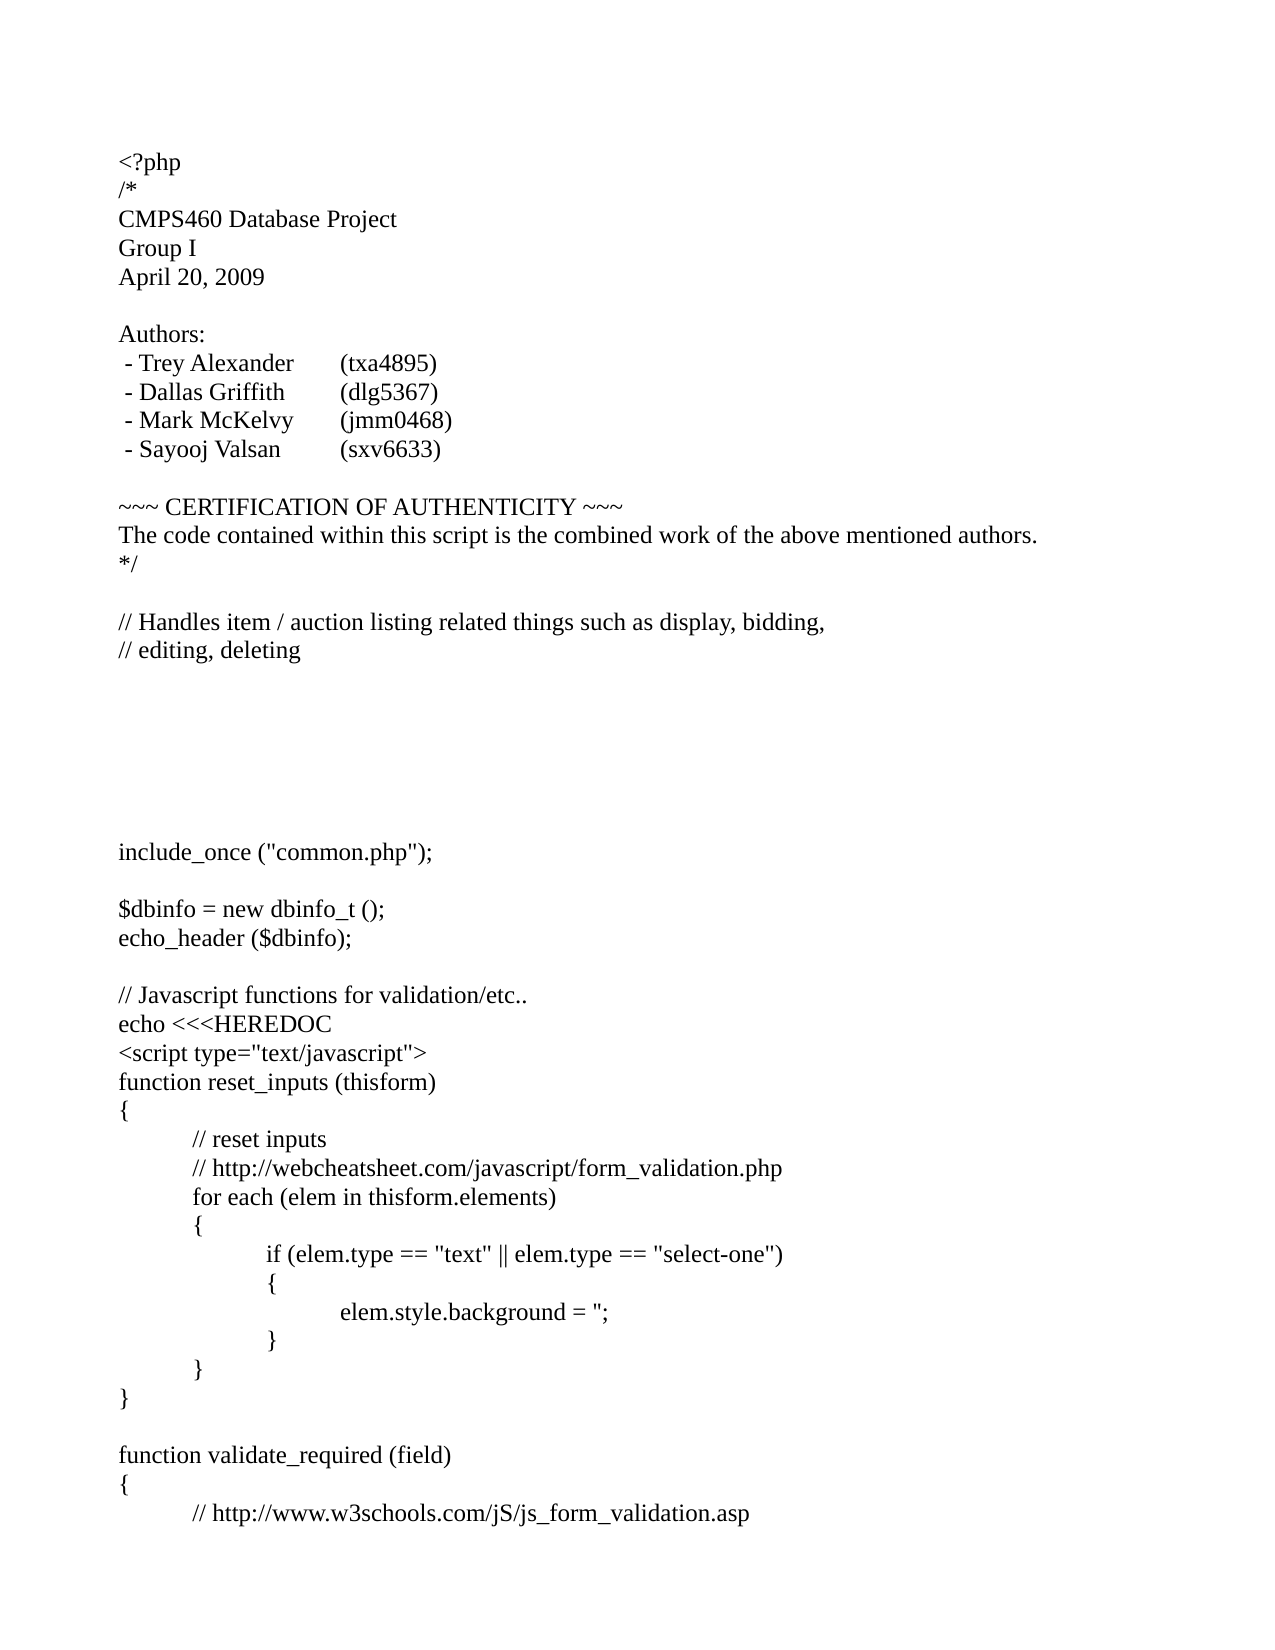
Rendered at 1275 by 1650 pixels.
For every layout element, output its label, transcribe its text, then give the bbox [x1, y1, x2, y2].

text CMPS460 Database Project [118, 204, 1157, 233]
text { [118, 1268, 1157, 1297]
text /* [118, 176, 1157, 204]
text Group I [118, 233, 1157, 262]
text for each (elem in thisform.elements) [118, 1182, 1157, 1211]
text include_once ("common.php"); [118, 837, 1157, 866]
text function validate_required (field) [118, 1441, 1157, 1469]
text // http://www.w3schools.com/jS/js_form_validation.asp [118, 1498, 1157, 1527]
text echo_header ($dbinfo); [118, 923, 1157, 952]
text <?php [118, 147, 1157, 176]
text April 20, 2009 [118, 262, 1157, 291]
text { [118, 1469, 1157, 1498]
text // editing, deleting [118, 636, 1157, 664]
text // http://webcheatsheet.com/javascript/form_validation.php [118, 1153, 1157, 1182]
text Authors: [118, 319, 1157, 348]
text // Javascript functions for validation/etc.. [118, 981, 1157, 1009]
text echo <<<HEREDOC [118, 1009, 1157, 1038]
text } [118, 1354, 1157, 1383]
text // reset inputs [118, 1124, 1157, 1153]
text - Mark McKelvy (jmm0468) [118, 406, 1157, 434]
text function reset_inputs (thisform) [118, 1067, 1157, 1096]
text { [118, 1211, 1157, 1239]
text The code contained within this script is the combined work of the above mentioned authors. [118, 521, 1157, 549]
text $dbinfo = new dbinfo_t (); [118, 894, 1157, 923]
text - Trey Alexander (txa4895) [118, 348, 1157, 377]
text <script type="text/javascript"> [118, 1038, 1157, 1067]
text } [118, 1383, 1157, 1412]
text } [118, 1326, 1157, 1354]
text // Handles item / auction listing related things such as display, bidding, [118, 607, 1157, 636]
text ~~~ CERTIFICATION OF AUTHENTICITY ~~~ [118, 492, 1157, 521]
text elem.style.background = ''; [118, 1297, 1157, 1326]
text - Dallas Griffith (dlg5367) [118, 377, 1157, 406]
text - Sayooj Valsan (sxv6633) [118, 434, 1157, 463]
text */ [118, 549, 1157, 578]
text if (elem.type == "text" || elem.type == "select-one") [118, 1239, 1157, 1268]
text { [118, 1096, 1157, 1124]
